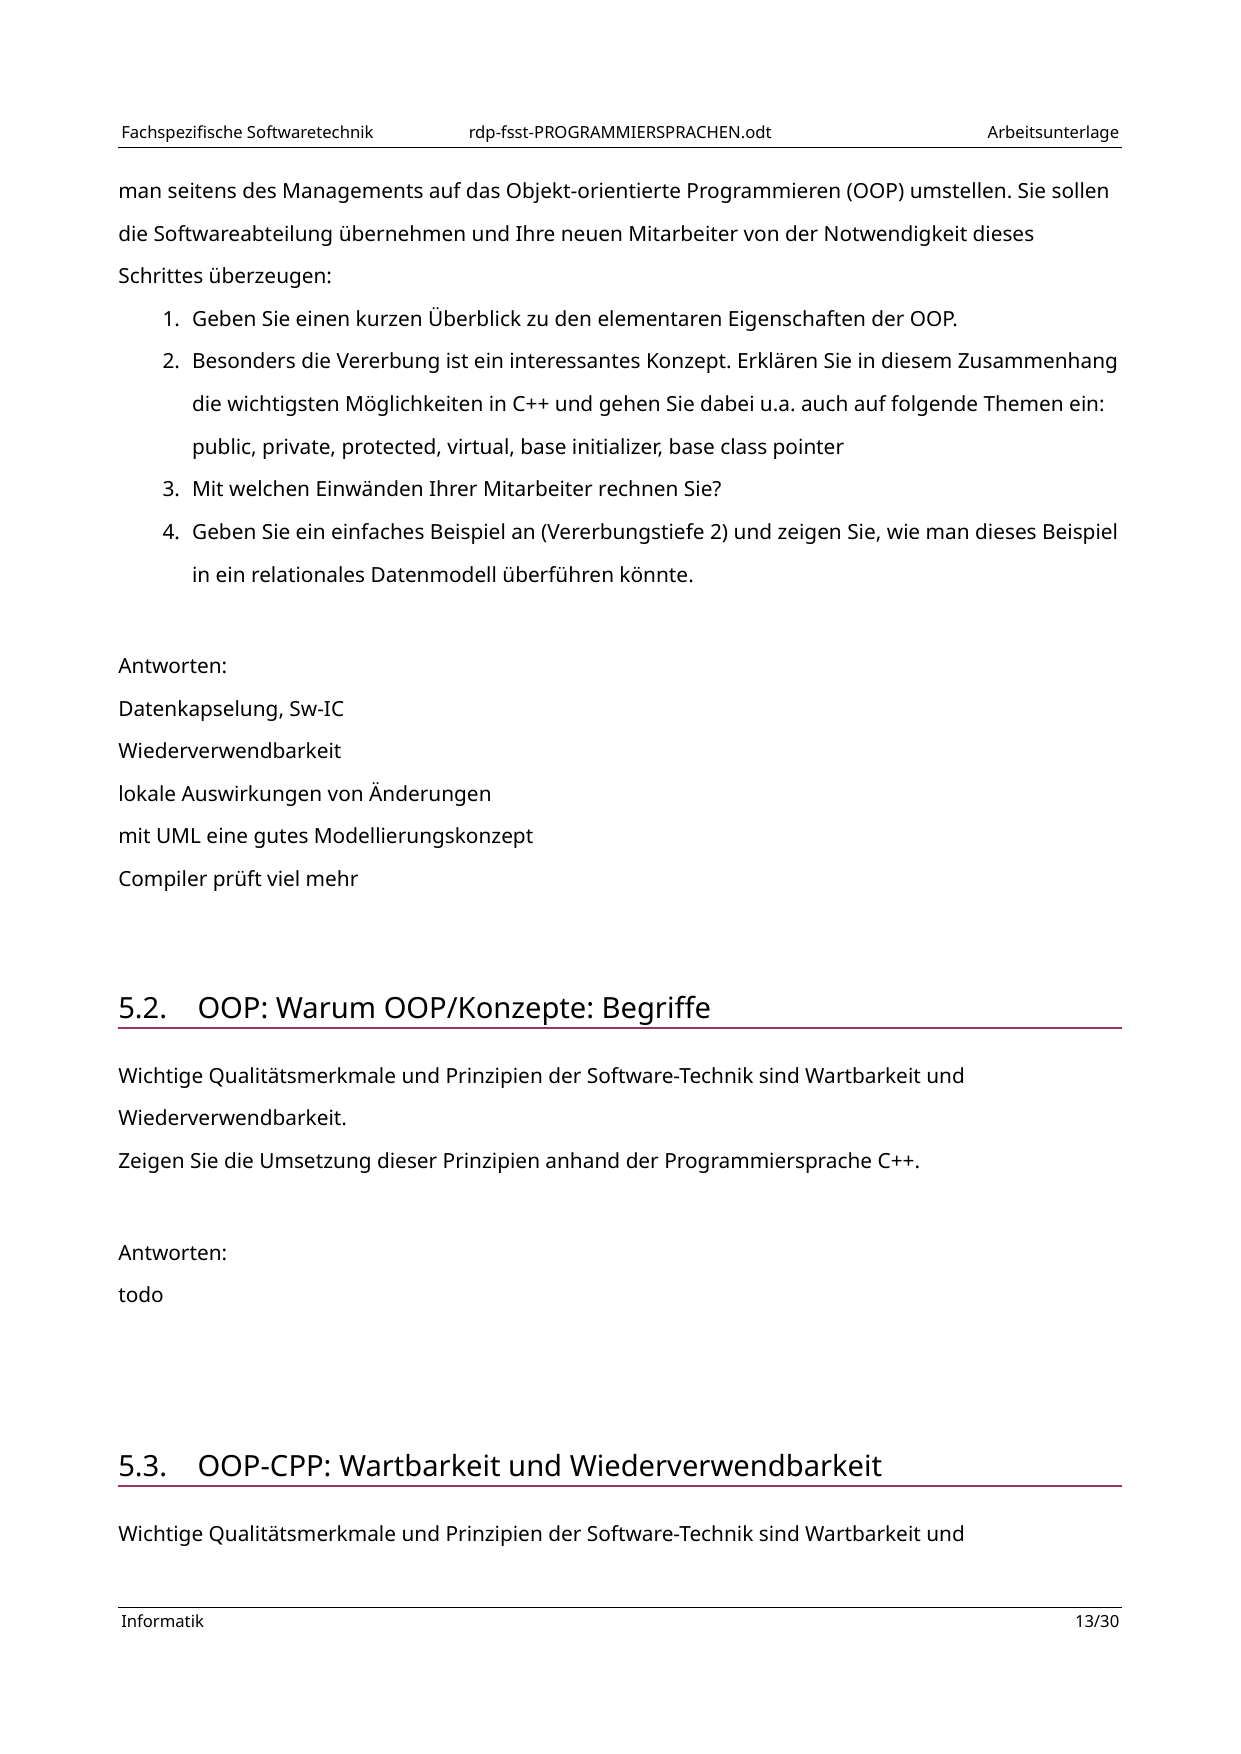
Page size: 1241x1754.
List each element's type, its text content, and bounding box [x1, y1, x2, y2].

text Wichtige Qualitätsmerkmale und Prinzipien der Software-Technik sind Wartbarkeit und [118, 1519, 1122, 1548]
list Mit welchen Einwänden Ihrer Mitarbeiter rechnen Sie? [162, 474, 1122, 503]
text Antworten: [118, 651, 1122, 679]
text mit UML eine gutes Modellierungskonzept [118, 822, 1122, 850]
subtitle OOP-CPP: Wartbarkeit und Wiederverwendbarkeit [118, 1446, 1122, 1485]
text Wichtige Qualitätsmerkmale und Prinzipien der Software-Technik sind Wartbarkeit und Wiederverwendbarkeit. [118, 1061, 1122, 1132]
subtitle OOP: Warum OOP/Konzepte: Begriffe [118, 987, 1122, 1027]
list Geben Sie einen kurzen Überblick zu den elementaren Eigenschaften der OOP. [162, 304, 1122, 332]
text Compiler prüft viel mehr [118, 864, 1122, 893]
list Geben Sie ein einfaches Beispiel an (Vererbungstiefe 2) und zeigen Sie, wie man dieses Beispiel in ein relationales Datenmodell überführen könnte. [162, 517, 1122, 588]
text todo [118, 1280, 1122, 1309]
text lokale Auswirkungen von Änderungen [118, 779, 1122, 807]
list Besonders die Vererbung ist ein interessantes Konzept. Erklären Sie in diesem Zusammenhang die wichtigsten Möglichkeiten in C++ und gehen Sie dabei u.a. auch auf folgende Themen ein: public, private, protected, virtual, base initializer, base class pointer [162, 347, 1122, 460]
text man seitens des Managements auf das Objekt-orientierte Programmieren (OOP) umstellen. Sie sollen die Softwareabteilung übernehmen und Ihre neuen Mitarbeiter von der Notwendigkeit dieses Schrittes überzeugen: [118, 176, 1122, 290]
text Antworten: [118, 1238, 1122, 1266]
text Datenkapselung, Sw-IC [118, 694, 1122, 722]
text Wiederverwendbarkeit [118, 736, 1122, 765]
text Zeigen Sie die Umsetzung dieser Prinzipien anhand der Programmiersprache C++. [118, 1146, 1122, 1174]
